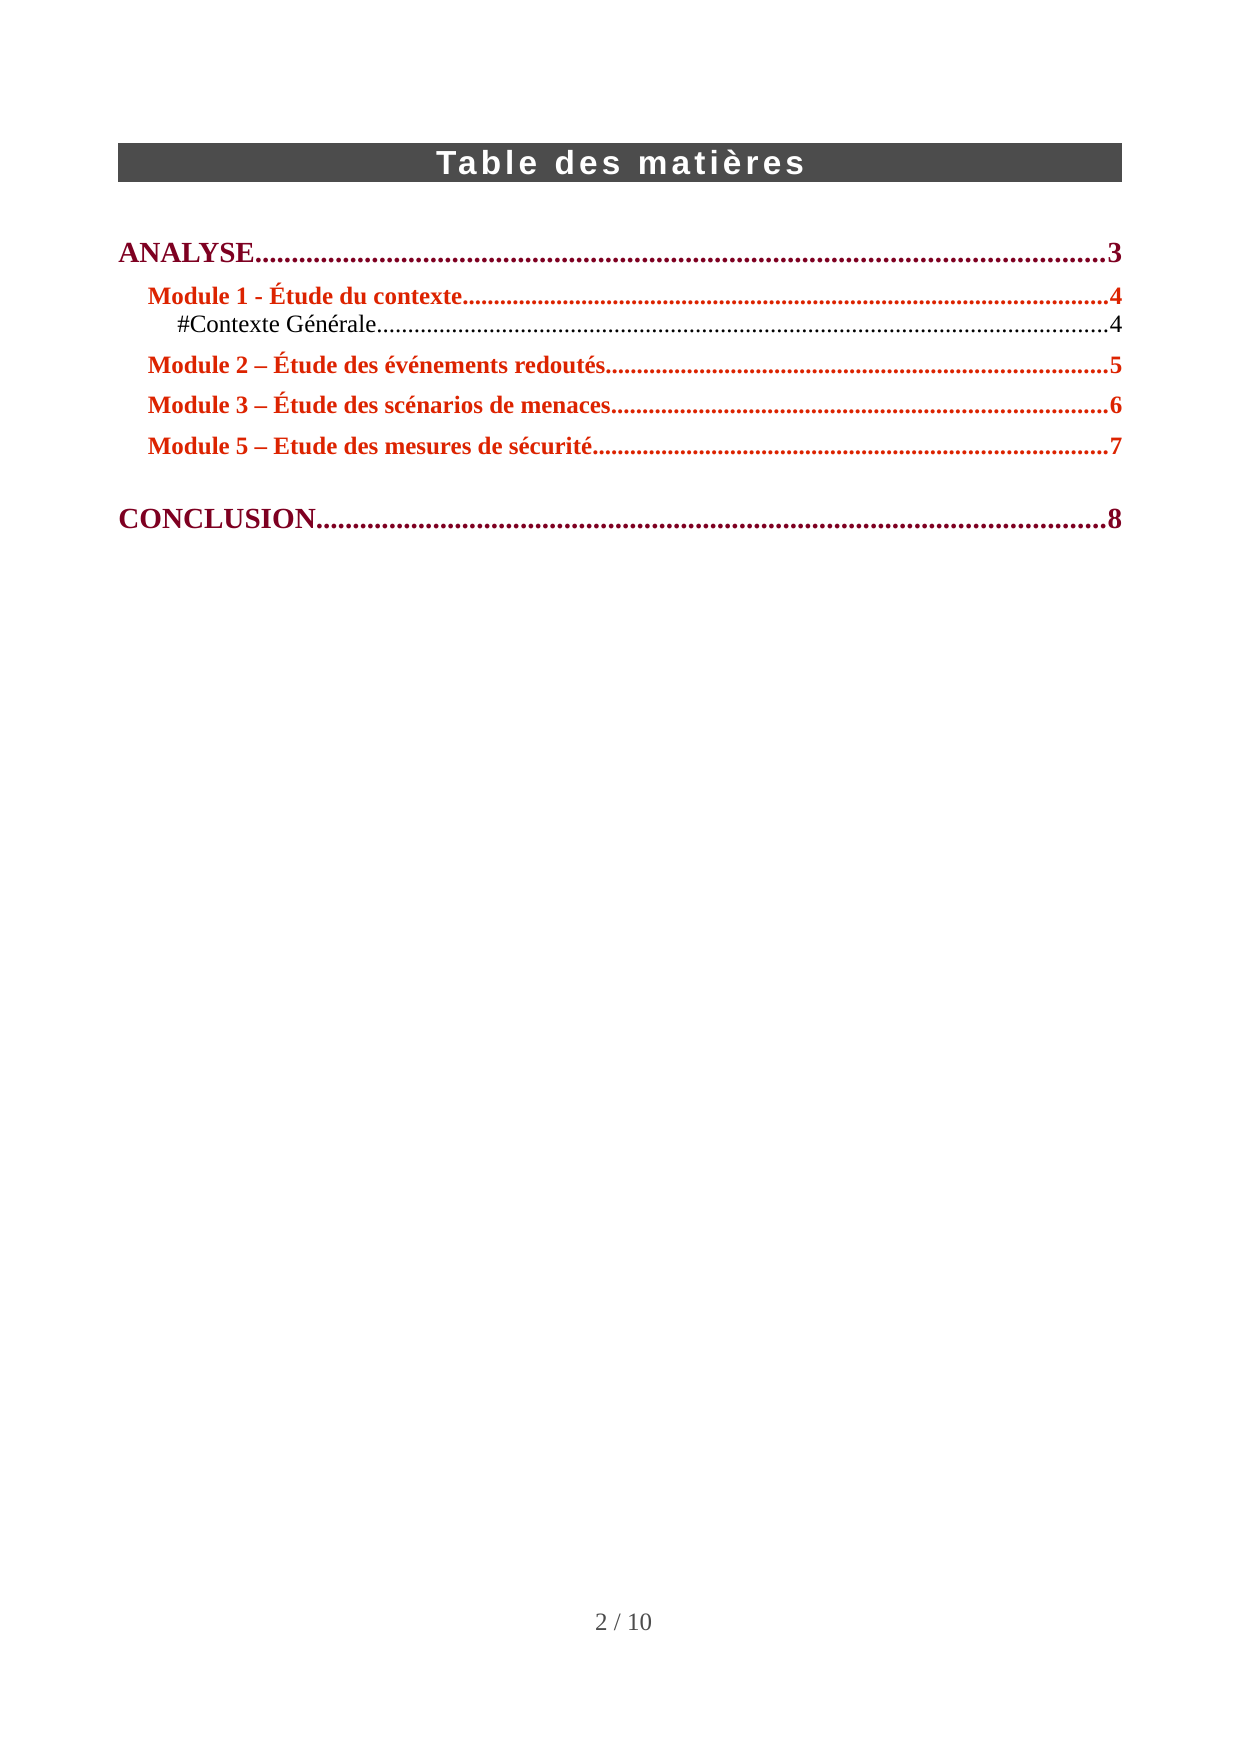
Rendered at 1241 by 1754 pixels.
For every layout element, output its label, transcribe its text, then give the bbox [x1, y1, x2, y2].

text Module 5 – Etude des mesures de sécurité 7 [148, 431, 1122, 460]
text Module 2 – Étude des événements redoutés 5 [148, 350, 1122, 379]
text Module 3 – Étude des scénarios de menaces 6 [148, 391, 1122, 419]
subtitle Table des matières [118, 143, 1122, 182]
text CONCLUSION 8 [118, 501, 1122, 535]
text #Contexte Générale 4 [177, 309, 1122, 338]
text ANALYSE 3 [118, 235, 1122, 269]
text Module 1 - Étude du contexte 4 [148, 281, 1122, 309]
